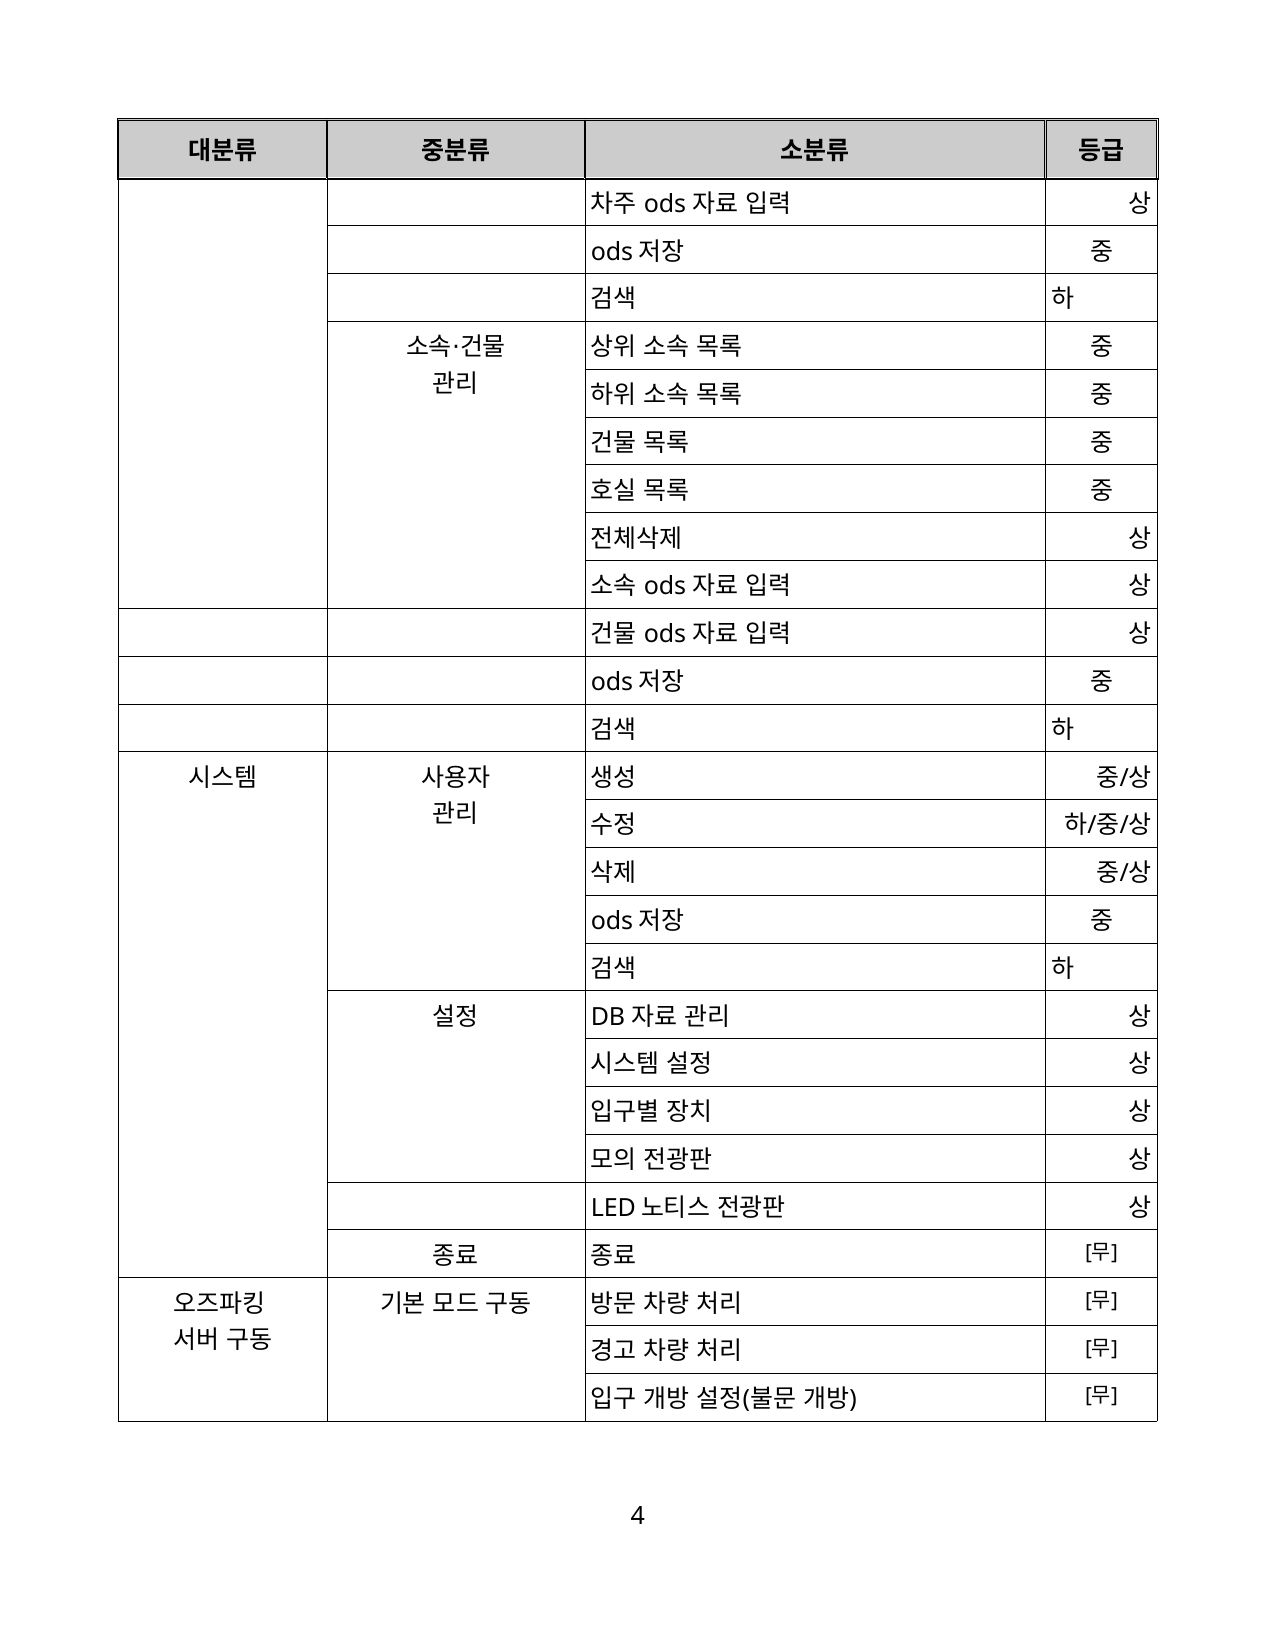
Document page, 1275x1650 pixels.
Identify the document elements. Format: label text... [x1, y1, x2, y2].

table_cell 하 [1046, 705, 1157, 751]
table_cell [119, 705, 327, 751]
table_cell 중 [1046, 657, 1157, 703]
table_cell 차주 ods 자료 입력 [586, 180, 1045, 225]
table_cell 중/상 [1046, 752, 1157, 799]
table_cell 중 [1046, 896, 1157, 942]
table_cell 상 [1046, 991, 1157, 1038]
table_header 중분류 [328, 121, 584, 177]
table_cell [328, 226, 585, 273]
table_cell 건물 ods 자료 입력 [586, 609, 1045, 656]
table_cell [119, 609, 327, 656]
table_cell 수정 [586, 800, 1045, 847]
table_header 소분류 [586, 121, 1044, 177]
table_cell 생성 [586, 752, 1045, 799]
table_cell 중 [1046, 370, 1157, 417]
table_cell 상 [1046, 609, 1157, 656]
table_cell 검색 [586, 274, 1045, 321]
table_cell 상 [1046, 1135, 1157, 1182]
table_cell [무] [1046, 1230, 1157, 1277]
table_cell 설정 [328, 991, 585, 1182]
table_cell 상 [1046, 561, 1157, 608]
table_cell [328, 609, 585, 656]
table_cell [328, 657, 585, 703]
table_cell 소속⋅건물 관리 [328, 322, 585, 608]
table_header 등급 [1047, 121, 1156, 177]
table_cell 중 [1046, 418, 1157, 464]
table_cell 검색 [586, 944, 1045, 990]
table_cell 시스템 설정 [586, 1039, 1045, 1086]
table_cell 종료 [586, 1230, 1045, 1277]
table_cell [328, 705, 585, 751]
table_cell 상 [1046, 1087, 1157, 1134]
table_cell 상 [1046, 1039, 1157, 1086]
table_cell [119, 180, 327, 608]
table_cell 시스템 [119, 752, 327, 1277]
table_cell [119, 657, 327, 703]
table_cell 경고 차량 처리 [586, 1326, 1045, 1373]
table_cell 검색 [586, 705, 1045, 751]
table_cell 기본 모드 구동 [328, 1278, 585, 1421]
table_cell [328, 274, 585, 321]
table_cell 상 [1046, 180, 1157, 225]
table_cell LED노티스 전광판 [586, 1183, 1045, 1229]
table_cell 중/상 [1046, 848, 1157, 895]
table_cell [328, 180, 585, 225]
table_cell 건물 목록 [586, 418, 1045, 464]
table_cell 하 [1046, 944, 1157, 990]
table_cell [무] [1046, 1326, 1157, 1373]
table_header 대분류 [119, 121, 326, 177]
table_cell 중 [1046, 226, 1157, 273]
table_cell 소속 ods 자료 입력 [586, 561, 1045, 608]
table_cell 삭제 [586, 848, 1045, 895]
table_cell ods저장 [586, 226, 1045, 273]
table_cell ods저장 [586, 896, 1045, 942]
table_cell 입구별 장치 [586, 1087, 1045, 1134]
table_cell 모의 전광판 [586, 1135, 1045, 1182]
table_cell 중 [1046, 465, 1157, 512]
table_cell 입구 개방 설정(불문 개방) [586, 1374, 1045, 1421]
table_cell [무] [1046, 1278, 1157, 1325]
table_cell 상 [1046, 513, 1157, 560]
table_cell 상 [1046, 1183, 1157, 1229]
table_cell 상위 소속 목록 [586, 322, 1045, 369]
table_cell 오즈파킹 서버 구동 [119, 1278, 327, 1421]
table_cell ods저장 [586, 657, 1045, 703]
table_cell 종료 [328, 1230, 585, 1277]
table_cell 하/중/상 [1046, 800, 1157, 847]
table_cell 하 [1046, 274, 1157, 321]
table_cell 전체삭제 [586, 513, 1045, 560]
table_cell 중 [1046, 322, 1157, 369]
table_cell 하위 소속 목록 [586, 370, 1045, 417]
table_cell [무] [1046, 1374, 1157, 1421]
table_cell 사용자 관리 [328, 752, 585, 990]
table_cell DB 자료 관리 [586, 991, 1045, 1038]
table_cell [328, 1183, 585, 1229]
table_cell 호실 목록 [586, 465, 1045, 512]
table_cell 방문 차량 처리 [586, 1278, 1045, 1325]
